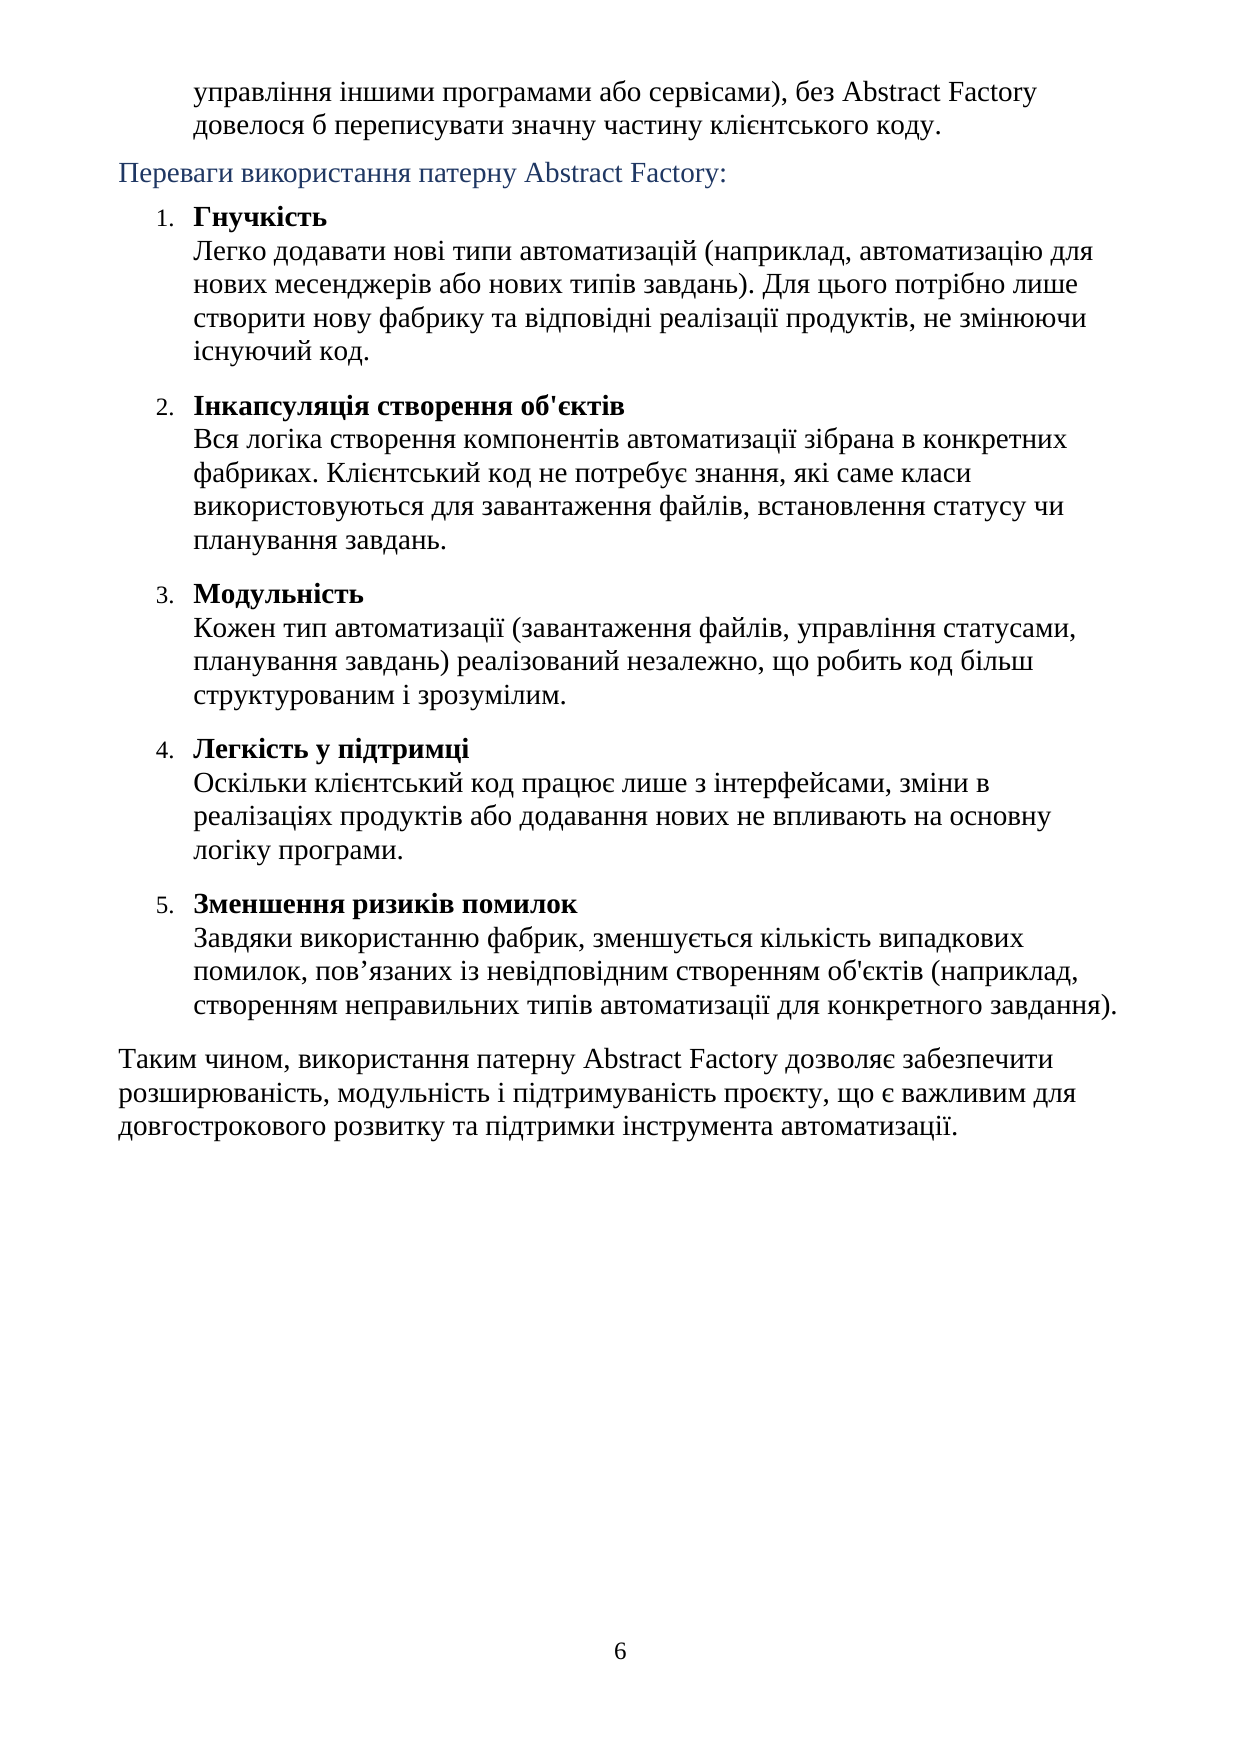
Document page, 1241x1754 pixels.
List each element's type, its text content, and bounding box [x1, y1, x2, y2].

text Таким чином, використання патерну Abstract Factory дозволяє забезпечити розширюваність, модульність і підтримуваність проєкту, що є важливим для довгострокового розвитку та підтримки інструмента автоматизації. [118, 1041, 1122, 1142]
list Інкапсуляція створення об'єктів Вся логіка створення компонентів автоматизації зібрана в конкретних фабриках. Клієнтський код не потребує знання, які саме класи використовуються для завантаження файлів, встановлення статусу чи планування завдань. [156, 388, 1122, 556]
list управління іншими програмами або сервісами), без Abstract Factory довелося б переписувати значну частину клієнтського коду. [156, 74, 1122, 141]
list Зменшення ризиків помилок Завдяки використанню фабрик, зменшується кількість випадкових помилок, пов’язаних із невідповідним створенням об'єктів (наприклад, створенням неправильних типів автоматизації для конкретного завдання). [156, 886, 1122, 1021]
subtitle Переваги використання патерну Abstract Factory: [118, 155, 1122, 189]
list Гнучкість Легко додавати нові типи автоматизацій (наприклад, автоматизацію для нових месенджерів або нових типів завдань). Для цього потрібно лише створити нову фабрику та відповідні реалізації продуктів, не змінюючи існуючий код. [156, 199, 1122, 367]
list Модульність Кожен тип автоматизації (завантаження файлів, управління статусами, планування завдань) реалізований незалежно, що робить код більш структурованим і зрозумілим. [156, 576, 1122, 711]
list Легкість у підтримці Оскільки клієнтський код працює лише з інтерфейсами, зміни в реалізаціях продуктів або додавання нових не впливають на основну логіку програми. [156, 731, 1122, 866]
